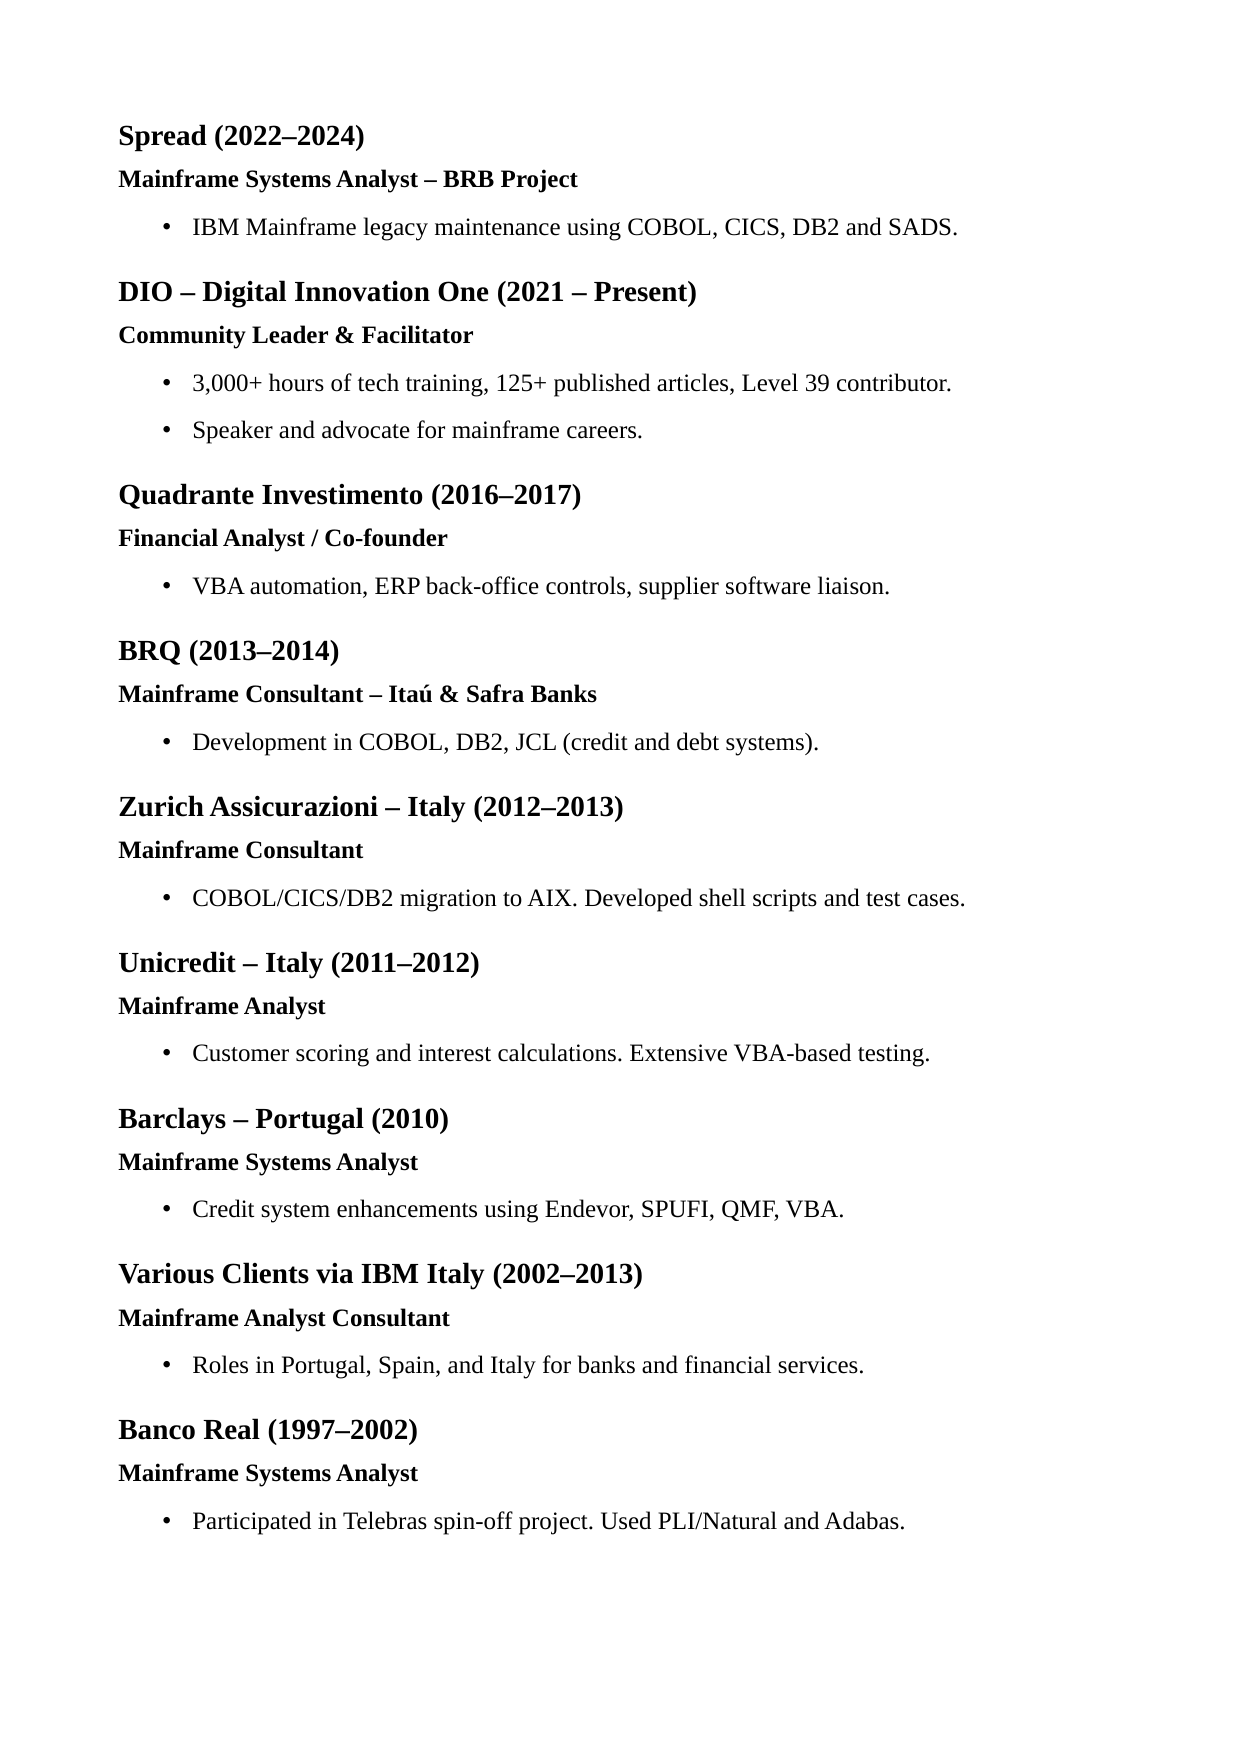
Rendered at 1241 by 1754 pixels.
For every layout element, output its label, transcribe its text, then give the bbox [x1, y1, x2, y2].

text Mainframe Systems Analyst [118, 1147, 1122, 1176]
text Community Leader & Facilitator [118, 320, 1122, 349]
subtitle Zurich Assicurazioni – Italy (2012–2013) [118, 789, 1122, 823]
list Development in COBOL, DB2, JCL (credit and debt systems). [162, 727, 1122, 756]
subtitle Unicredit – Italy (2011–2012) [118, 945, 1122, 978]
subtitle Spread (2022–2024) [118, 118, 1122, 152]
text Mainframe Analyst Consultant [118, 1303, 1122, 1331]
text Mainframe Systems Analyst – BRB Project [118, 164, 1122, 193]
text Mainframe Analyst [118, 991, 1122, 1020]
subtitle Quadrante Investimento (2016–2017) [118, 477, 1122, 511]
text Mainframe Consultant – Itaú & Safra Banks [118, 679, 1122, 708]
list Customer scoring and interest calculations. Extensive VBA-based testing. [162, 1038, 1122, 1067]
subtitle Various Clients via IBM Italy (2002–2013) [118, 1257, 1122, 1290]
list Participated in Telebras spin-off project. Used PLI/Natural and Adabas. [162, 1506, 1122, 1535]
list 3,000+ hours of tech training, 125+ published articles, Level 39 contributor. [162, 368, 1122, 396]
list Credit system enhancements using Endevor, SPUFI, QMF, VBA. [162, 1194, 1122, 1223]
subtitle Banco Real (1997–2002) [118, 1412, 1122, 1446]
text Financial Analyst / Co-founder [118, 523, 1122, 552]
subtitle DIO – Digital Innovation One (2021 – Present) [118, 274, 1122, 307]
list Speaker and advocate for mainframe careers. [162, 415, 1122, 444]
list Roles in Portugal, Spain, and Italy for banks and financial services. [162, 1350, 1122, 1379]
list IBM Mainframe legacy maintenance using COBOL, CICS, DB2 and SADS. [162, 212, 1122, 241]
list VBA automation, ERP back-office controls, supplier software liaison. [162, 571, 1122, 600]
subtitle BRQ (2013–2014) [118, 633, 1122, 667]
subtitle Barclays – Portugal (2010) [118, 1101, 1122, 1134]
list COBOL/CICS/DB2 migration to AIX. Developed shell scripts and test cases. [162, 883, 1122, 911]
text Mainframe Systems Analyst [118, 1458, 1122, 1487]
text Mainframe Consultant [118, 835, 1122, 864]
